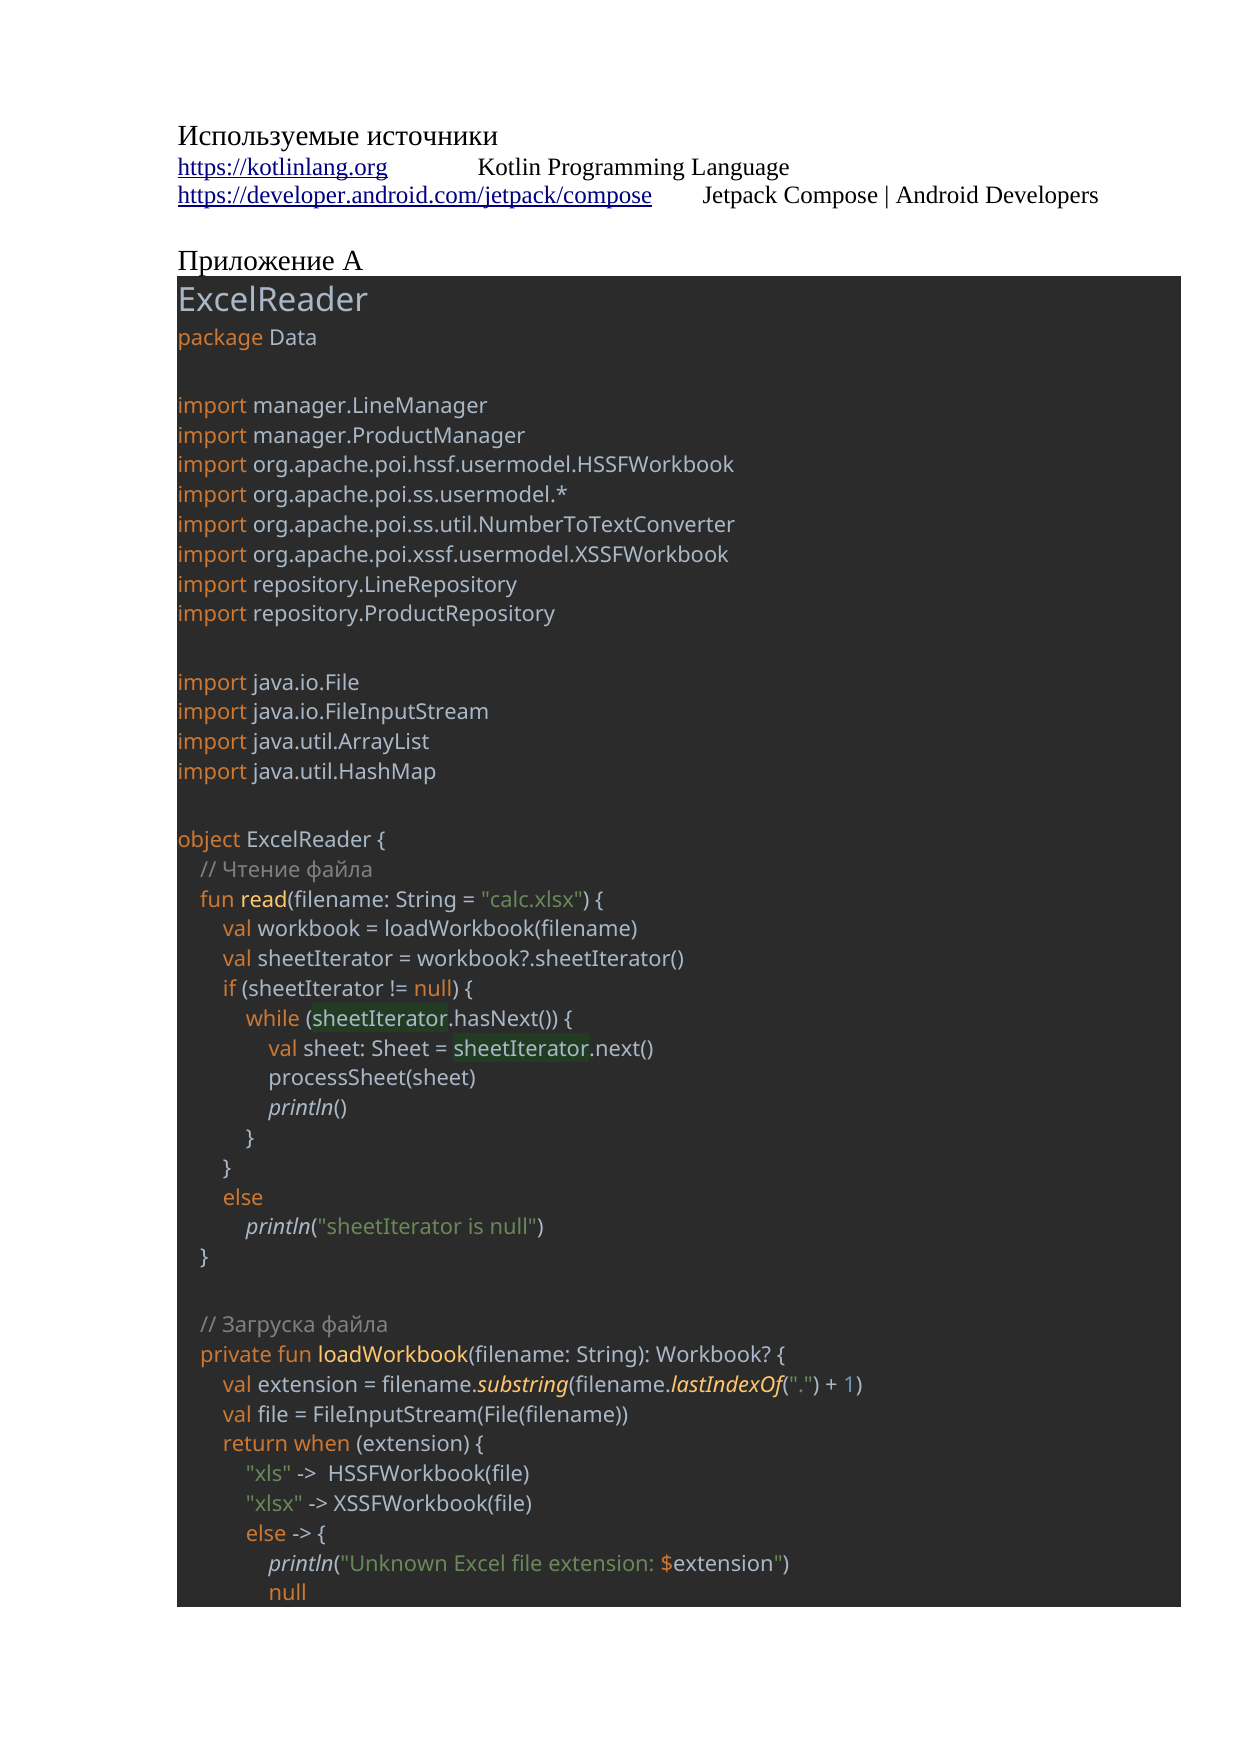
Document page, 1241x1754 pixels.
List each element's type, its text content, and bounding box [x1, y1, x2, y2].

text Используемые источники [177, 118, 1181, 152]
text ExcelReader [177, 276, 1181, 322]
text package Data import manager.LineManager import manager.ProductManager import org.apache.poi.hssf.usermodel.HSSFWorkbook import org.apache.poi.ss.usermodel.* import org.apache.poi.ss.util.NumberToTextConverter import org.apache.poi.xssf.usermodel.XSSFWorkbook import repository.LineRepository import repository.ProductRepository import java.io.File import java.io.FileInputStream import java.util.ArrayList import java.util.HashMap object ExcelReader { // Чтение файла fun read(filename: String = "calc.xlsx") { val workbook = loadWorkbook(filename) val sheetIterator = workbook?.sheetIterator() if (sheetIterator != null) { while (sheetIterator.hasNext()) { val sheet: Sheet = sheetIterator.next() processSheet(sheet) println() } } else println("sheetIterator is null") } // Загруска файла private fun loadWorkbook(filename: String): Workbook? { val extension = filename.substring(filename.lastIndexOf(".") + 1) val file = FileInputStream(File(filename)) return when (extension) { "xls" -> HSSFWorkbook(file) "xlsx" -> XSSFWorkbook(file) else -> { println("Unknown Excel file extension: $extension") null [177, 322, 1181, 1607]
text https://kotlinlang.org Kotlin Programming Language [177, 152, 1181, 180]
text Приложение А [177, 243, 1181, 276]
text https://developer.android.com/jetpack/compose Jetpack Compose | Android Developers [177, 180, 1181, 209]
